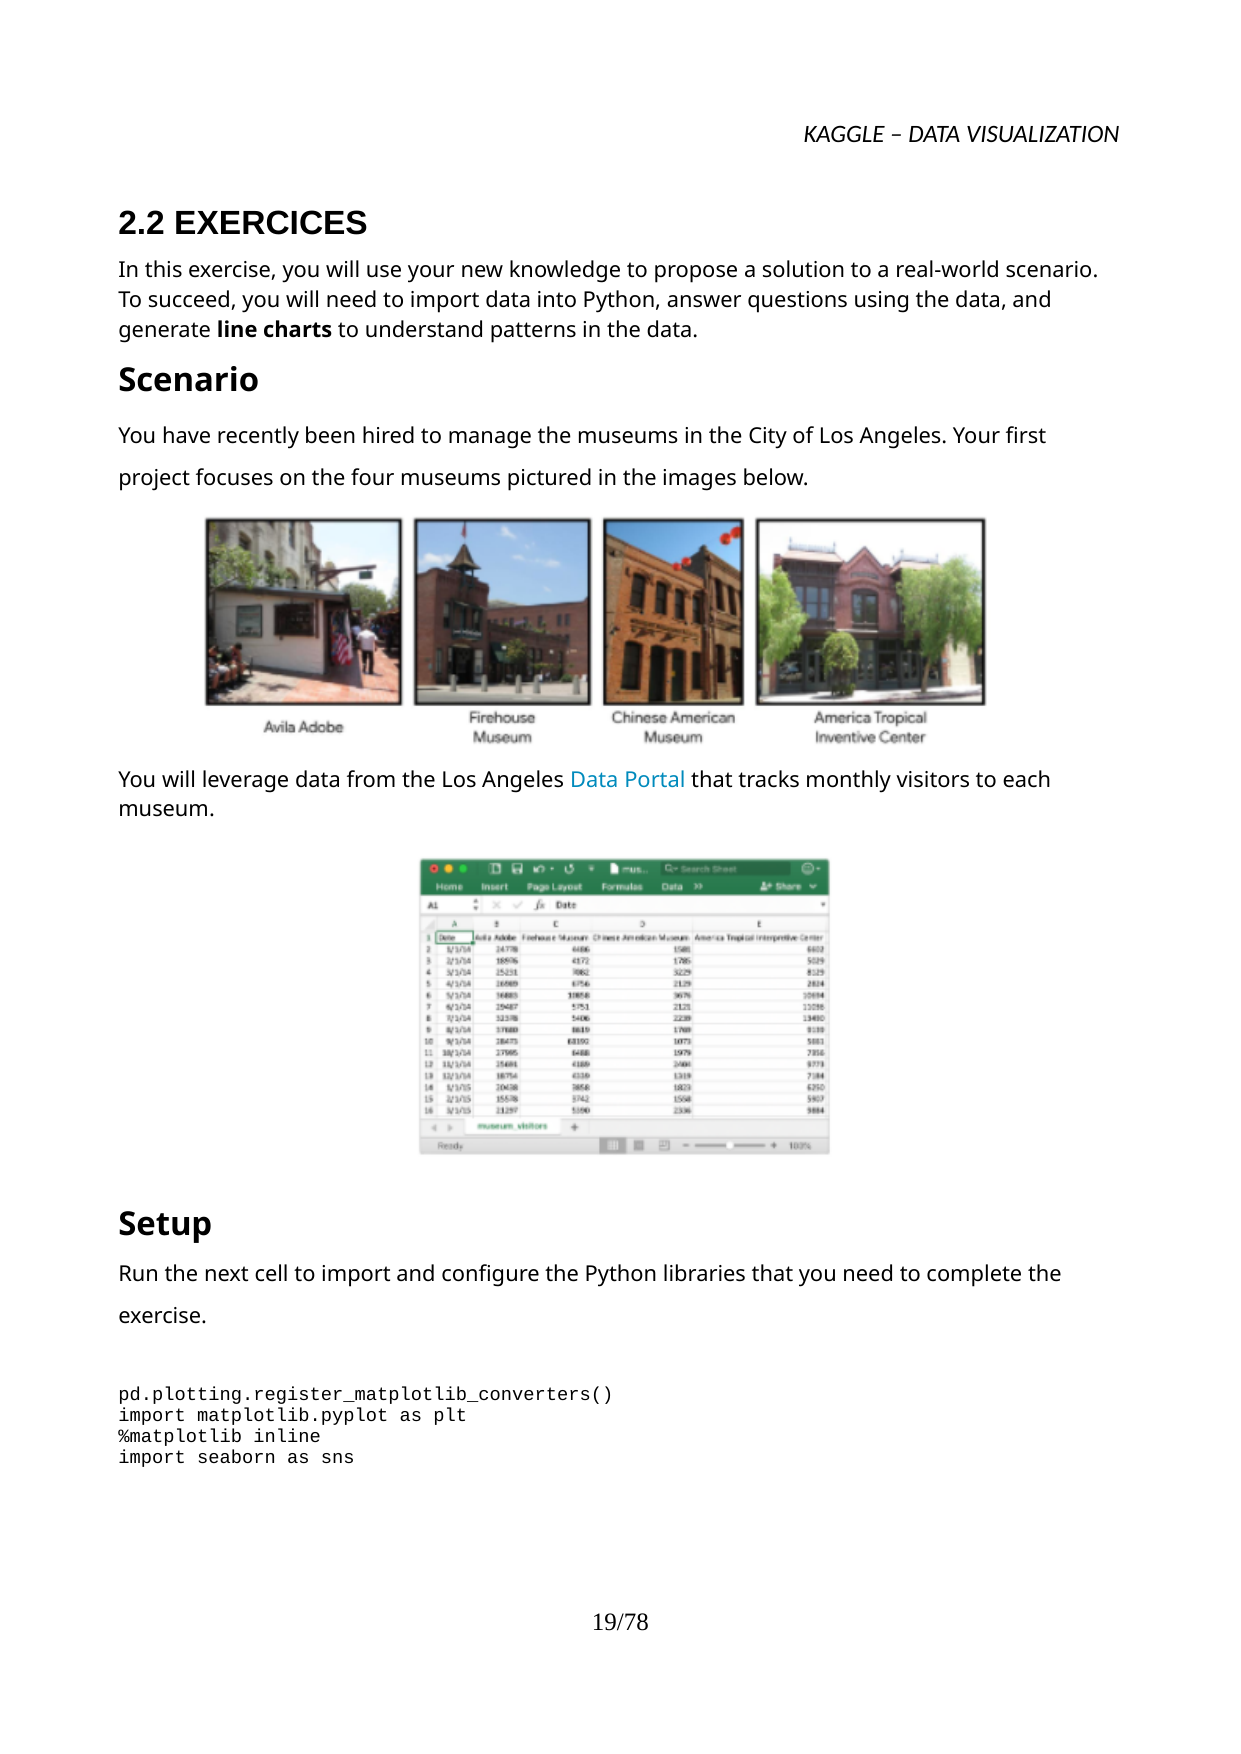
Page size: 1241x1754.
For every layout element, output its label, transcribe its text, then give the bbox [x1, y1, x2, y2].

text You will leverage data from the Los Angeles Data Portal that tracks monthly visitors to each museum. [118, 504, 1122, 823]
text %matplotlib inline [118, 1427, 1122, 1448]
subtitle Scenario [118, 356, 1122, 401]
picture [192, 504, 1048, 764]
text import seaborn as sns [118, 1448, 1122, 1469]
text In this exercise, you will use your new knowledge to propose a solution to a real-world scenario. To succeed, you will need to import data into Python, answer questions using the data, and generate line charts to understand patterns in the data. [118, 254, 1122, 344]
text import matplotlib.pyplot as plt [118, 1406, 1122, 1427]
text You have recently been hired to manage the museums in the City of Los Angeles. Your first project focuses on the four museums pictured in the images below. [118, 419, 1122, 492]
text Setup [118, 836, 1122, 1245]
picture [399, 835, 841, 1172]
subtitle 2.2 EXERCICES [118, 203, 1122, 242]
text Run the next cell to import and configure the Python libraries that you need to complete the exercise. [118, 1257, 1122, 1329]
text pd.plotting.register_matplotlib_converters() [118, 1384, 1122, 1406]
